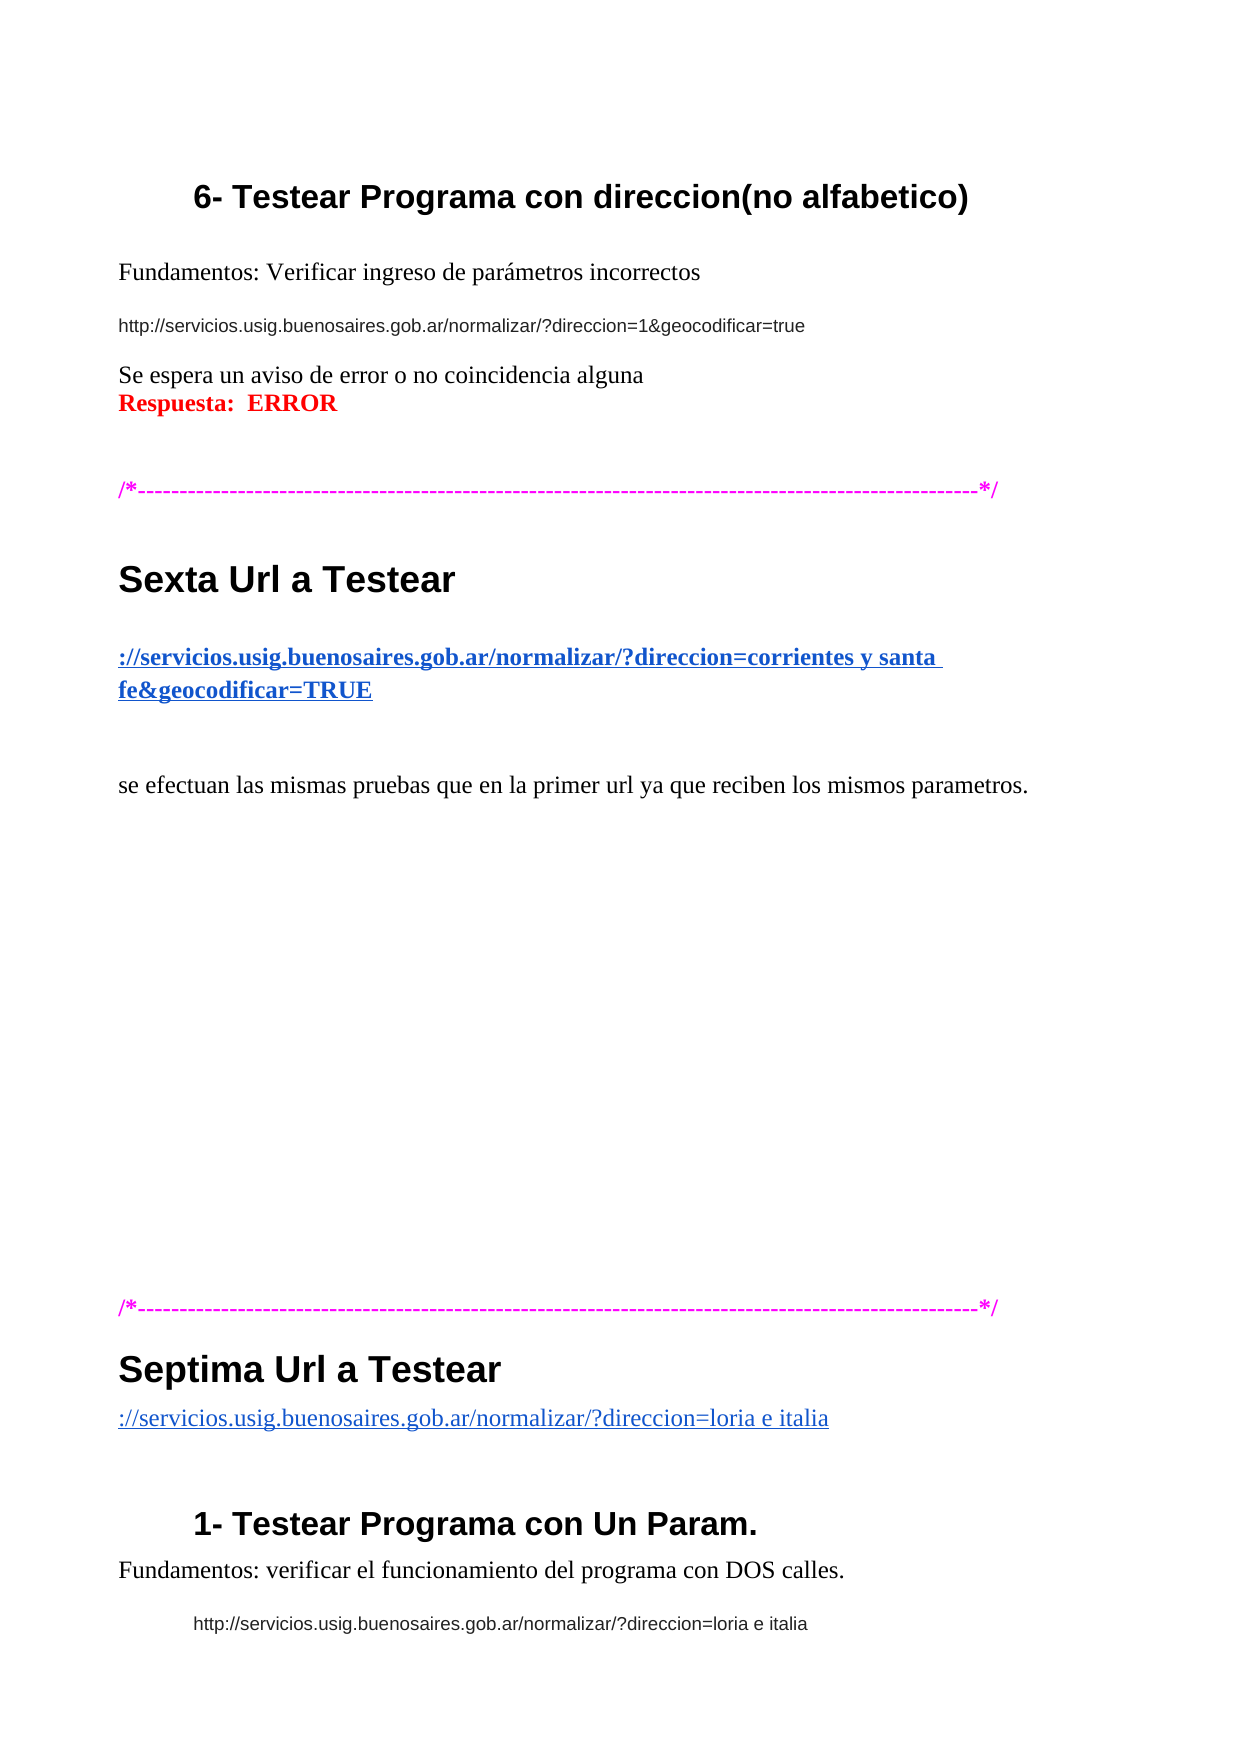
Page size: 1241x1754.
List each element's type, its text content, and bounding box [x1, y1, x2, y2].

text Fundamentos: verificar el funcionamiento del programa con DOS calles. [118, 1555, 1122, 1584]
text Se espera un aviso de error o no coincidencia alguna [118, 360, 1122, 388]
subtitle 6- Testear Programa con direccion(no alfabetico) [118, 177, 1122, 216]
subtitle Sexta Url a Testear [118, 557, 1122, 600]
text http://servicios.usig.buenosaires.gob.ar/normalizar/?direccion=loria e italia [118, 1613, 1122, 1634]
subtitle Septima Url a Testear [118, 1347, 1122, 1390]
text /*-----------------------------------------------------------------------------------------------------*/ [118, 475, 1122, 503]
text ://servicios.usig.buenosaires.gob.ar/normalizar/?direccion=corrientes y santa fe&geocodificar=TRUE [118, 642, 1122, 703]
text /*-----------------------------------------------------------------------------------------------------*/ [118, 1293, 1122, 1322]
subtitle 1- Testear Programa con Un Param. [118, 1504, 1122, 1543]
text http://servicios.usig.buenosaires.gob.ar/normalizar/?direccion=1&geocodificar=true [118, 314, 1122, 336]
text Fundamentos: Verificar ingreso de parámetros incorrectos [118, 257, 1122, 286]
text ://servicios.usig.buenosaires.gob.ar/normalizar/?direccion=loria e italia [118, 1403, 1122, 1432]
text Respuesta: ERROR [118, 388, 1122, 417]
text se efectuan las mismas pruebas que en la primer url ya que reciben los mismos parametros. [118, 770, 1122, 799]
